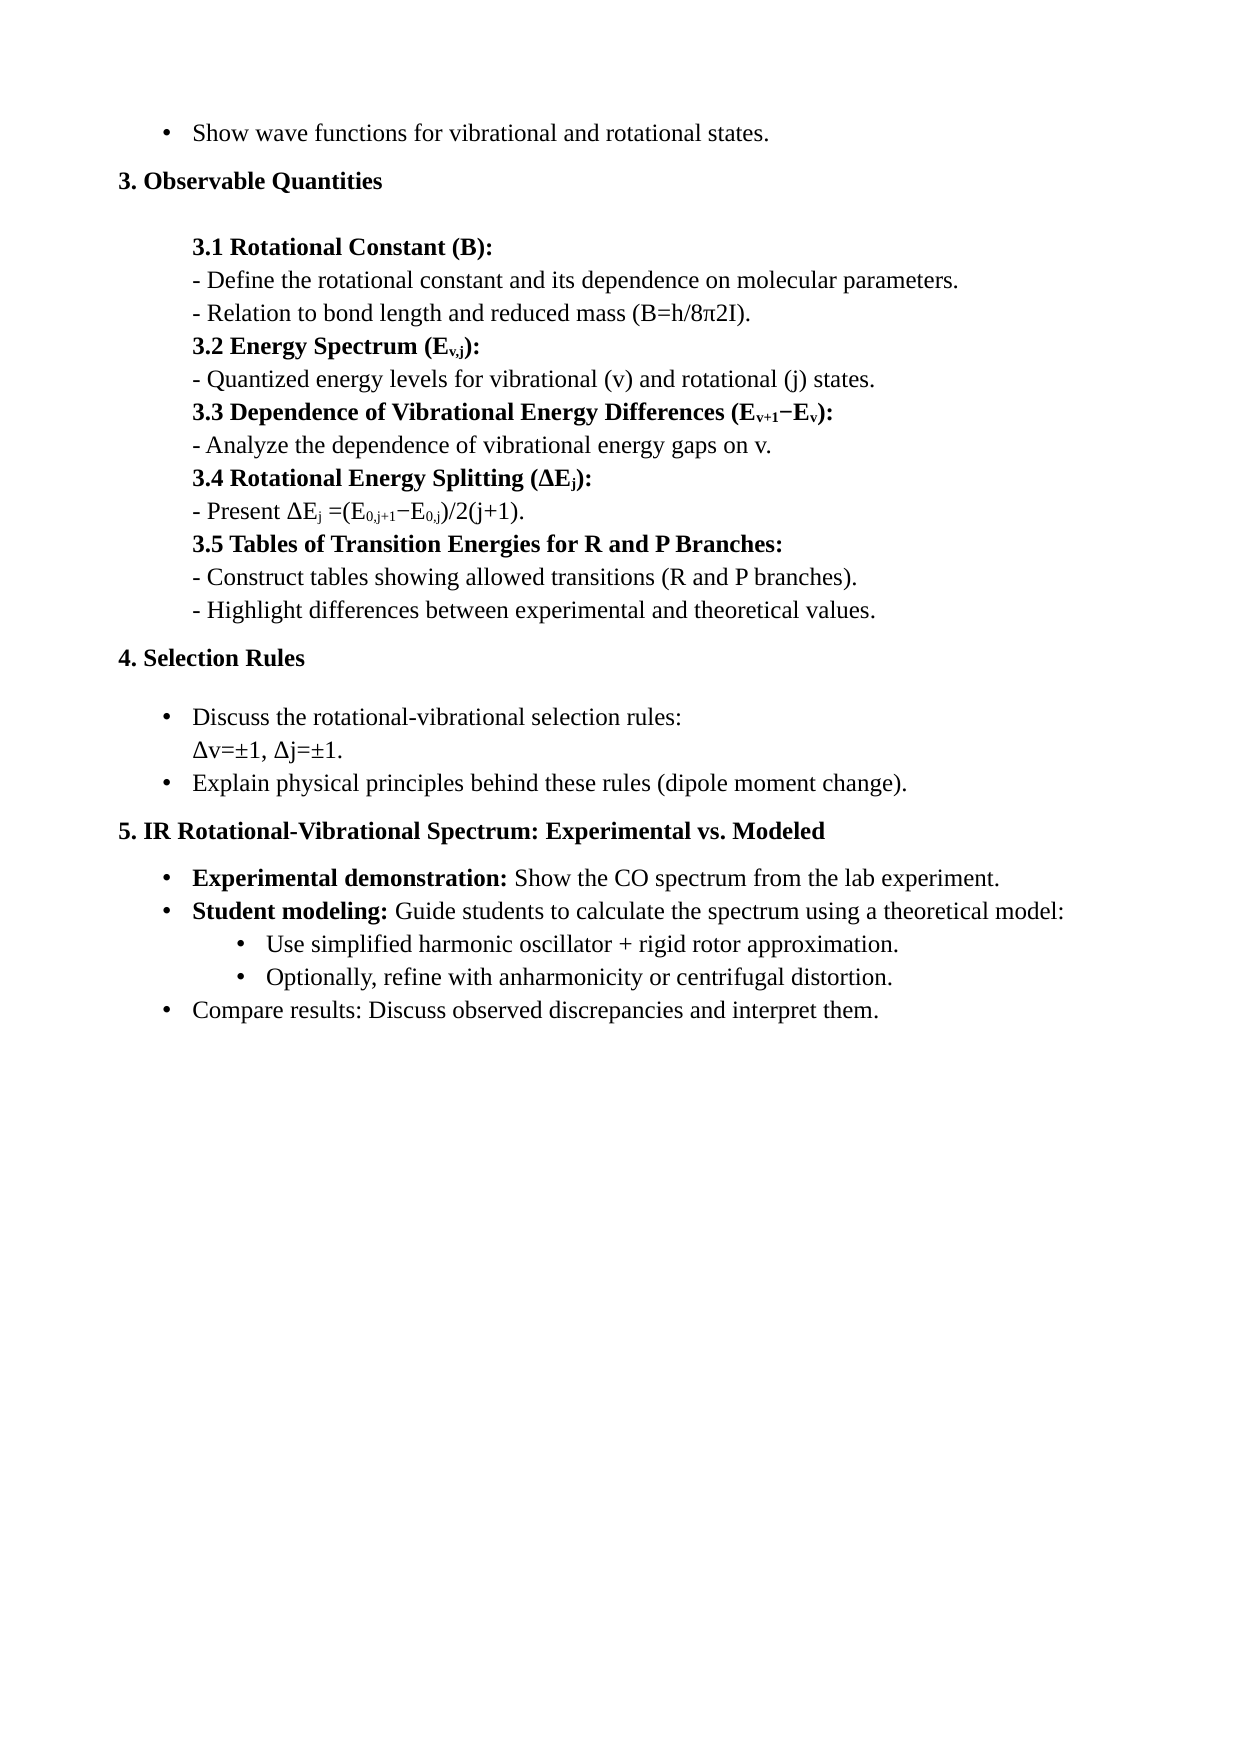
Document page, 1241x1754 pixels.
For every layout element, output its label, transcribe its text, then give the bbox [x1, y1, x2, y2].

list Optionally, refine with anharmonicity or centrifugal distortion. [236, 962, 1122, 991]
text 4. Selection Rules [118, 643, 1122, 671]
list Use simplified harmonic oscillator + rigid rotor approximation. [236, 929, 1122, 958]
text 3.1 Rotational Constant (B): - Define the rotational constant and its dependence on molecular parameters. - Relation to bond length and reduced mass (B=h/8π2I). 3.2 Energy Spectrum (Ev,j): - Quantized energy levels for vibrational (v) and rotational (j) states. 3.3 Dependence of Vibrational Energy Differences (Ev+1−Ev): - Analyze the dependence of vibrational energy gaps on v. 3.4 Rotational Energy Splitting (ΔEj): - Present ΔEj =(E0,j+1−E0,j)/2(j+1). 3.5 Tables of Transition Energies for R and P Branches: - Construct tables showing allowed transitions (R and P branches). - Highlight differences between experimental and theoretical values. [192, 199, 1122, 624]
list Student modeling: Guide students to calculate the spectrum using a theoretical model: [162, 896, 1122, 925]
list Discuss the rotational-vibrational selection rules: Δv=±1, Δj=±1. [162, 702, 1122, 764]
text 5. IR Rotational-Vibrational Spectrum: Experimental vs. Modeled [118, 816, 1122, 844]
list Experimental demonstration: Show the CO spectrum from the lab experiment. [162, 863, 1122, 892]
list Compare results: Discuss observed discrepancies and interpret them. [162, 995, 1122, 1024]
text 3. Observable Quantities [118, 166, 1122, 194]
list Show wave functions for vibrational and rotational states. [162, 118, 1122, 147]
list Explain physical principles behind these rules (dipole moment change). [162, 768, 1122, 797]
